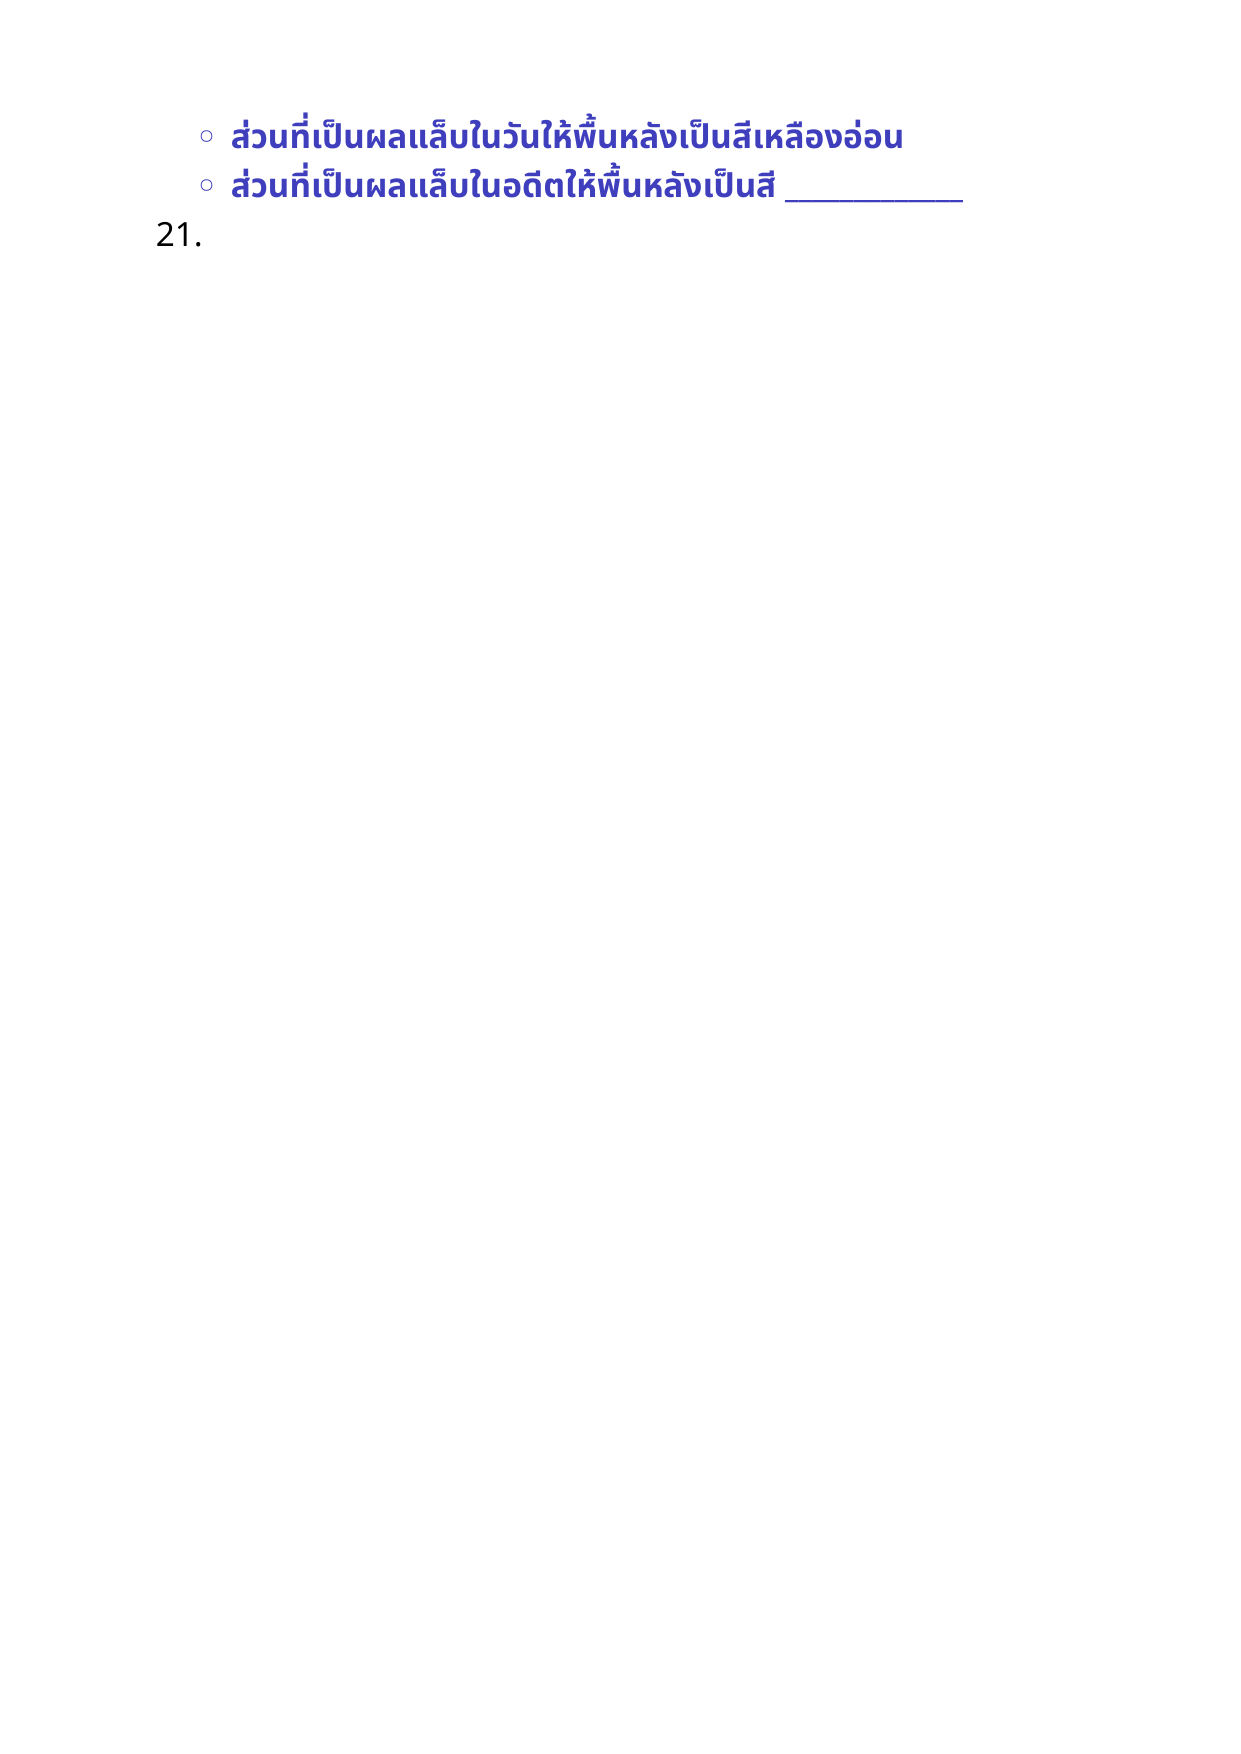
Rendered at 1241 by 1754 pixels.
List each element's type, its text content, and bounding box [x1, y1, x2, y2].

list ส่วนที่เป็นผลแล็บในวันให้พื้นหลังเป็นสีเหลืองอ่อน [193, 118, 1122, 162]
list ส่วนที่เป็นผลแล็บในอดีตให้พื้นหลังเป็นสี _____________ [193, 162, 1122, 211]
